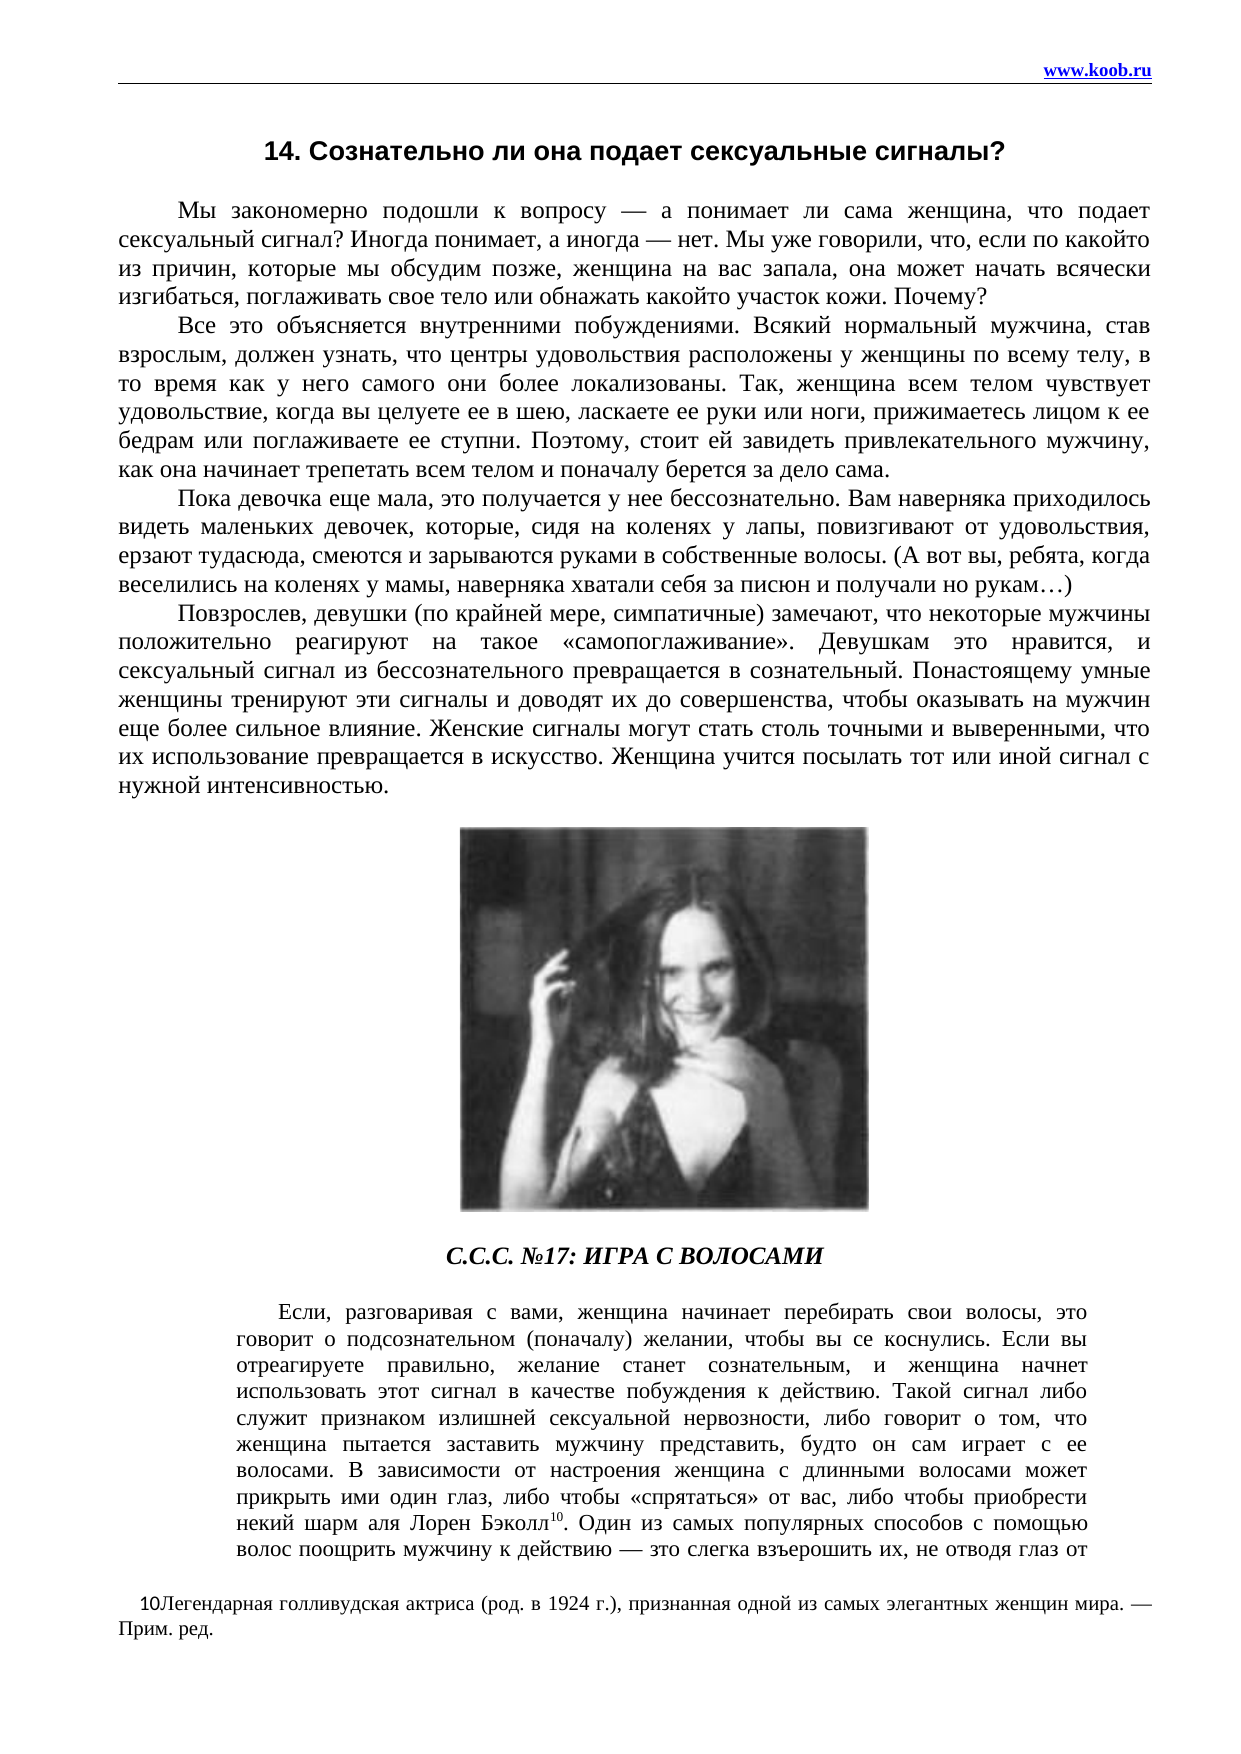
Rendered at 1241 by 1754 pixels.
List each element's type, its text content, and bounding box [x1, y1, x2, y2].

text Пока девочка еще мала, это получается у нее бессознательно. Вам наверняка приходилось видеть маленьких девочек, которые, сидя на коленях у лапы, повизгивают от удовольствия, ерзают тудасюда, смеются и зарываются руками в собственные волосы. (А вот вы, ребята, когда веселились на коленях у мамы, наверняка хватали себя за писюн и получали но рукам…) [118, 483, 1152, 598]
text Если, разговаривая с вами, женщина начинает перебирать свои волосы, это говорит о подсознательном (поначалу) желании, чтобы вы се коснулись. Если вы отреагируете правильно, желание станет сознательным, и женщина начнет использовать этот сигнал в качестве побуждения к действию. Такой сигнал либо служит признаком излишней сексуальной нервозности, либо говорит о том, что женщина пытается заставить мужчину представить, будто он сам играет с ее волосами. В зависимости от настроения женщина с длинными волосами может прикрыть ими один глаз, либо чтобы «спрятаться» от вас, либо чтобы приобрести некий шарм аля Лорен Бэколл. Один из самых популярных способов с помощью волос поощрить мужчину к действию — зто слегка взъерошить их, не отводя глаз от [236, 1298, 1089, 1562]
text Легендарная голливудская актриса (род. в 1924 г.), признанная одной из самых элегантных женщин мира. — Прим. ред. [118, 1590, 1152, 1640]
picture [459, 827, 869, 1212]
text 14. Сознательно ли она подает сексуальные сигналы? [118, 135, 1152, 166]
text Все это объясняется внутренними побуждениями. Всякий нормальный мужчина, став взрослым, должен узнать, что центры удовольствия расположены у женщины по всему телу, в то время как у него самого они более локализованы. Так, женщина всем телом чувствует удовольствие, когда вы целуете ее в шею, ласкаете ее руки или ноги, прижимаетесь лицом к ее бедрам или поглаживаете ее ступни. Поэтому, стоит ей завидеть привлекательного мужчину, как она начинает трепетать всем телом и поначалу берется за дело сама. [118, 310, 1152, 483]
text С.С.С. №17: ИГРА С ВОЛОСАМИ [118, 1241, 1152, 1269]
text Повзрослев, девушки (по крайней мере, симпатичные) замечают, что некоторые мужчины положительно реагируют на такое «самопоглаживание». Девушкам это нравится, и сексуальный сигнал из бессознательного превращается в сознательный. Понастоящему умные женщины тренируют эти сигналы и доводят их до совершенства, чтобы оказывать на мужчин еще более сильное влияние. Женские сигналы могут стать столь точными и выверенными, что их использование превращается в искусство. Женщина учится посылать тот или иной сигнал с нужной интенсивностью. [118, 598, 1152, 799]
text Мы закономерно подошли к вопросу — а понимает ли сама женщина, что подает сексуальный сигнал? Иногда понимает, а иногда — нет. Мы уже говорили, что, если по какойто из причин, которые мы обсудим позже, женщина на вас запала, она может начать всячески изгибаться, поглаживать свое тело или обнажать какойто участок кожи. Почему? [118, 195, 1152, 310]
